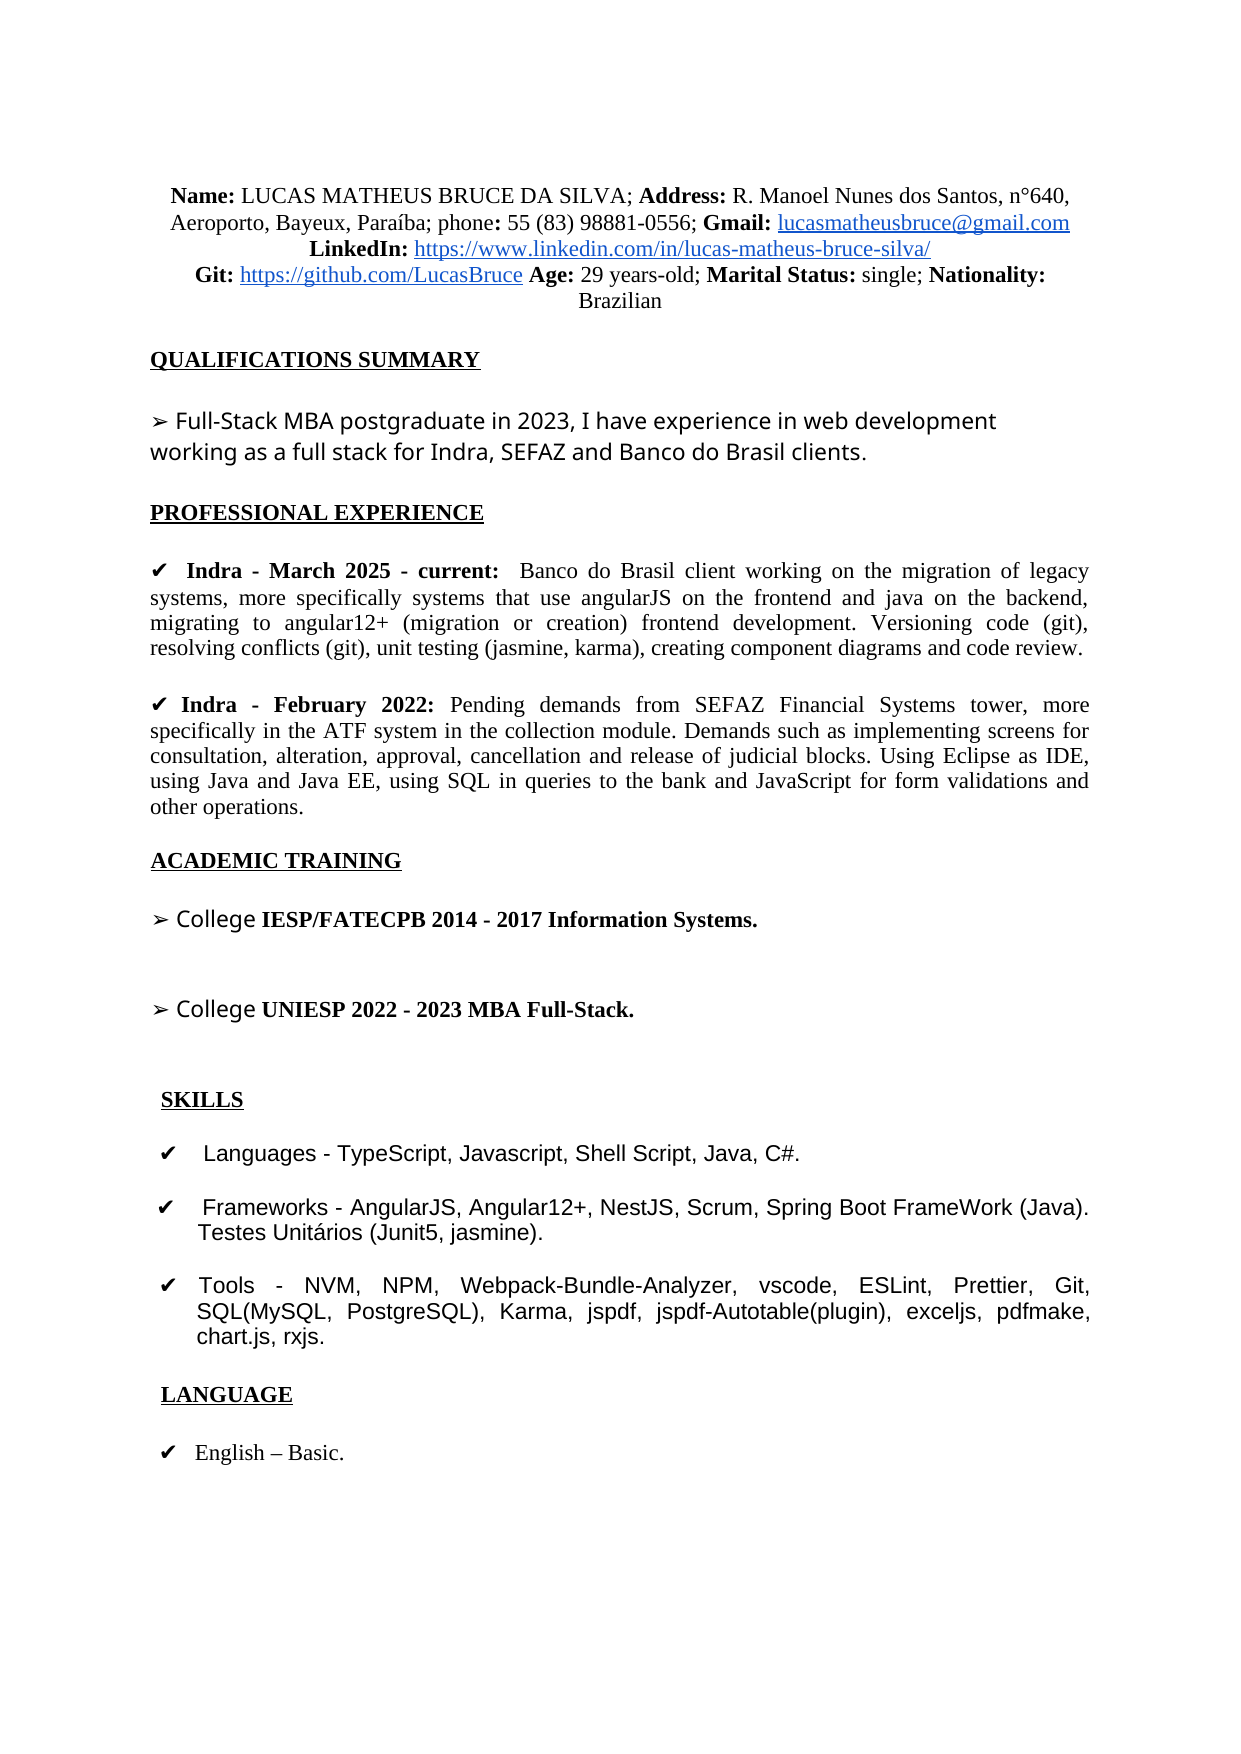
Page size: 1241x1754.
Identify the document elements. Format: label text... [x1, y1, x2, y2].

text ACADEMIC TRAINING [150, 847, 1090, 874]
text QUALIFICATIONS SUMMARY [150, 346, 1090, 372]
text ✔ Indra - March 2025 - current: Banco do Brasil client working on the migration of legacy systems, more specifically systems that use angularJS on the frontend and java on the backend, migrating to angular12+ (migration or creation) frontend development. Versioning code (git), resolving conflicts (git), unit testing (jasmine, karma), creating component diagrams and code review. [150, 555, 1090, 660]
text PROFESSIONAL EXPERIENCE [150, 499, 1090, 526]
text ➢ Full-Stack MBA postgraduate in 2023, I have experience in web development working as a full stack for Indra, SEFAZ and Banco do Brasil clients. [150, 405, 1090, 467]
text LANGUAGE [161, 1381, 1090, 1408]
text ✔ English – Basic. [158, 1437, 1091, 1466]
text SKILLS [161, 1086, 1090, 1112]
text ✔ Tools - NVM, NPM, Webpack-Bundle-Analyzer, vscode, ESLint, Prettier, Git, SQL(MySQL, PostgreSQL), Karma, jspdf, jspdf-Autotable(plugin), exceljs, pdfmake, chart.js, rxjs. [158, 1274, 1091, 1349]
text ✔ Indra - February 2022: Pending demands from SEFAZ Financial Systems tower, more specifically in the ATF system in the collection module. Demands such as implementing screens for consultation, alteration, approval, cancellation and release of judicial blocks. Using Eclipse as IDE, using Java and Java EE, using SQL in queries to the bank and JavaScript for form validations and other operations. [150, 689, 1091, 819]
text Name: LUCAS MATHEUS BRUCE DA SILVA; Address: R. Manoel Nunes dos Santos, n°640, Aeroporto, Bayeux, Paraíba; phone: 55 (83) 98881-0556; Gmail: lucasmatheusbruce@gmail.com LinkedIn: https://www.linkedin.com/in/lucas-matheus-bruce-silva/ Git: https://github.com/LucasBruce Age: 29 years-old; Marital Status: single; Nationality: Brazilian [150, 182, 1090, 314]
text ➢ College IESP/FATECPB 2014 - 2017 Information Systems. [151, 903, 1080, 934]
text ✔ Frameworks - AngularJS, Angular12+, NestJS, Scrum, Spring Boot FrameWork (Java). Testes Unitários (Junit5, jasmine). [156, 1195, 1090, 1245]
text ➢ College UNIESP 2022 - 2023 MBA Full-Stack. [151, 993, 1080, 1024]
text ✔ Languages - TypeScript, Javascript, Shell Script, Java, C#. [158, 1141, 1091, 1166]
